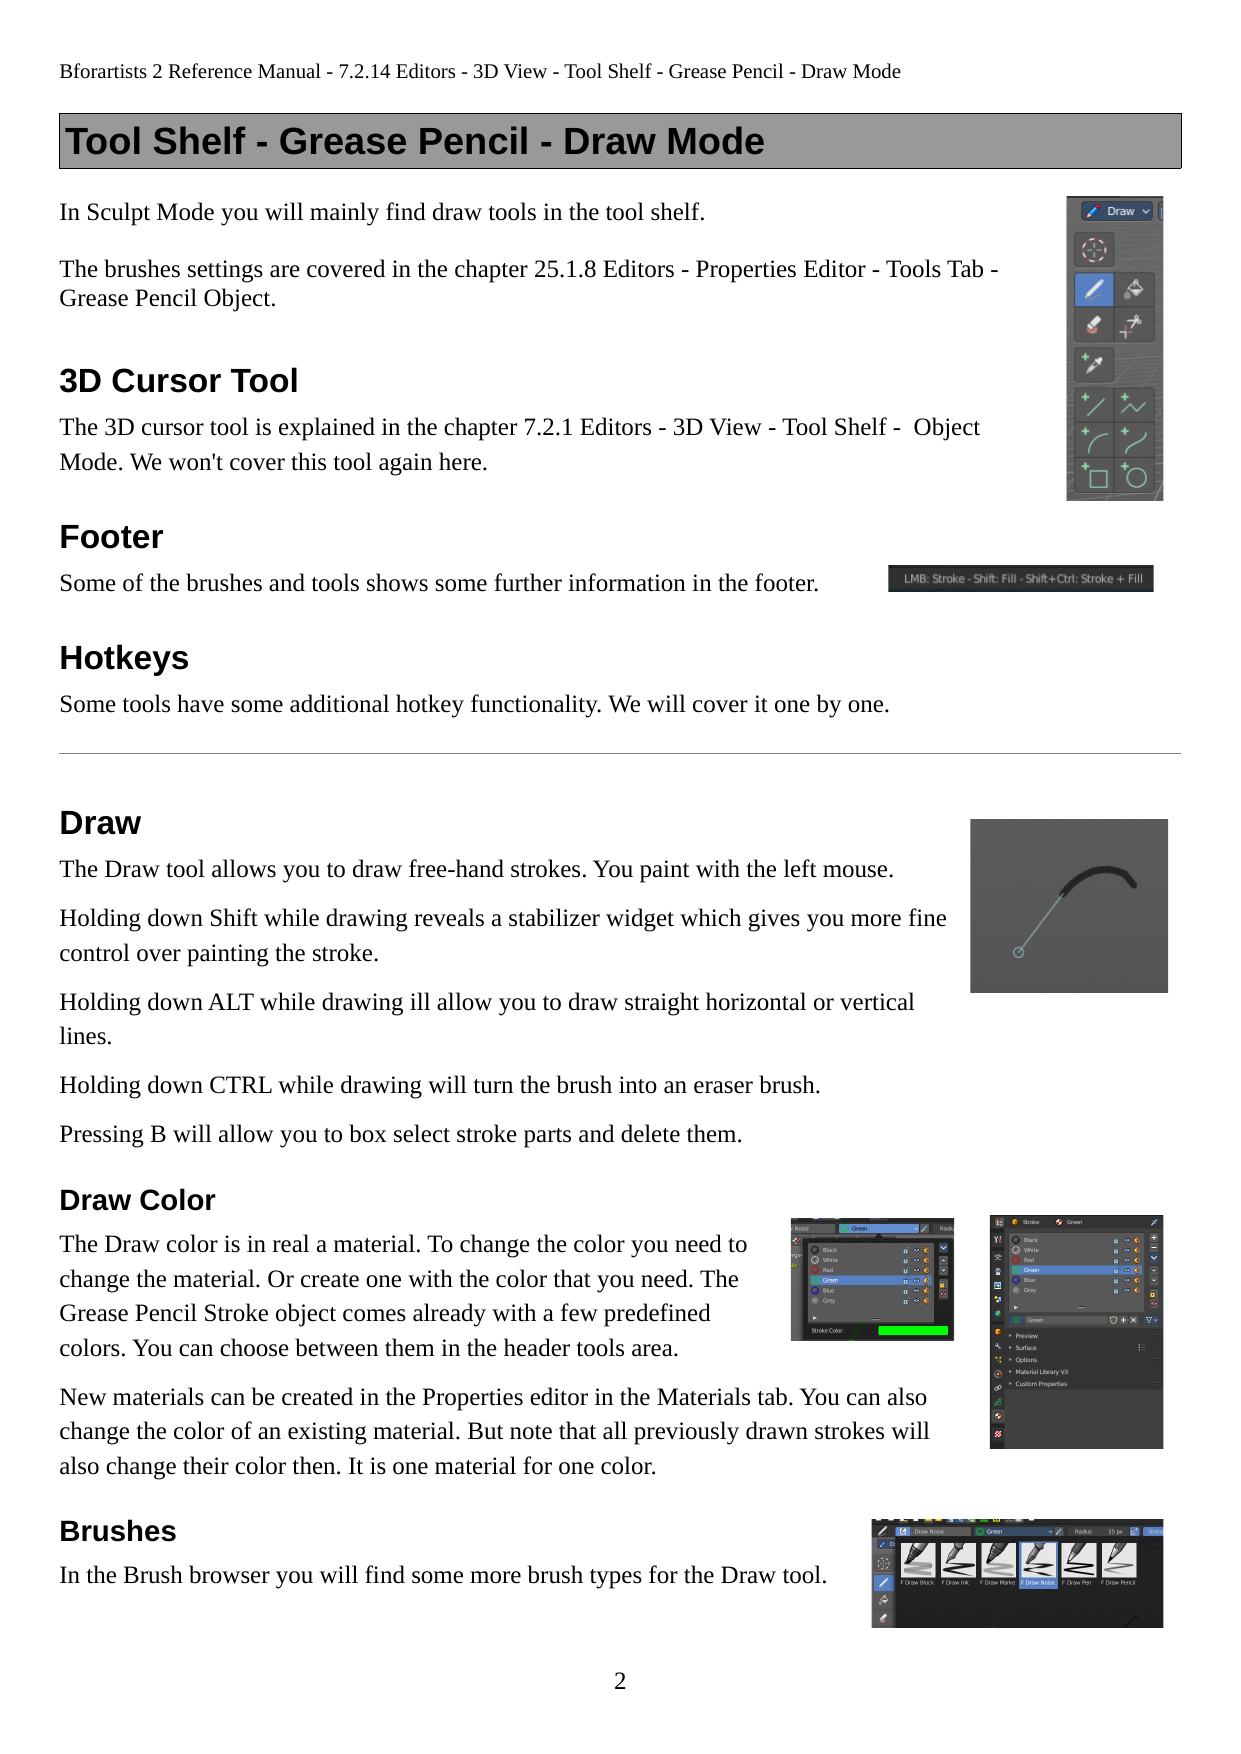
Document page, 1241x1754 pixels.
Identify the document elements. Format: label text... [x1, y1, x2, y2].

text Holding down ALT while drawing ill allow you to draw straight horizontal or vertical lines. [59, 987, 1181, 1050]
picture [888, 565, 1154, 592]
text Some of the brushes and tools shows some further information in the footer. [59, 568, 1181, 597]
subtitle Footer [59, 517, 1181, 555]
text Holding down CTRL while drawing will turn the brush into an eraser brush. [59, 1070, 1181, 1099]
subtitle Draw Color [59, 1183, 1181, 1217]
table_header Tool Shelf - Grease Pencil - Draw Mode [60, 114, 1181, 168]
picture [790, 1218, 955, 1341]
text Some tools have some additional hotkey functionality. We will cover it one by one. [59, 689, 1181, 718]
text The brushes settings are covered in the chapter 25.1.8 Editors - Properties Editor - Tools Tab - Grease Pencil Object. [59, 254, 1066, 312]
text The 3D cursor tool is explained in the chapter 7.2.1 Editors - 3D View - Tool Shelf - Object Mode. We won't cover this tool again here. [59, 412, 1066, 476]
text Pressing B will allow you to box select stroke parts and delete them. [59, 1119, 1181, 1148]
picture [1066, 196, 1164, 501]
text In the Brush browser you will find some more brush types for the Draw tool. [59, 1561, 871, 1589]
text Holding down Shift while drawing reveals a stabilizer widget which gives you more fine control over painting the stroke. [59, 903, 970, 966]
subtitle Draw [59, 803, 1181, 842]
subtitle Brushes [59, 1514, 1181, 1548]
picture [871, 1519, 1164, 1628]
picture [989, 1215, 1164, 1449]
text In Sculpt Mode you will mainly find draw tools in the tool shelf. [59, 197, 1066, 225]
text The Draw tool allows you to draw free-hand strokes. You paint with the left mouse. [59, 854, 970, 883]
text The Draw color is in real a material. To change the color you need to change the material. Or create one with the color that you need. The Grease Pencil Stroke object comes already with a few predefined colors. You can choose between them in the header tools area. [59, 1229, 989, 1361]
subtitle 3D Cursor Tool [59, 361, 1066, 400]
subtitle [1164, 361, 1181, 400]
text New materials can be created in the Properties editor in the Materials tab. You can also change the color of an existing material. But note that all previously drawn strokes will also change their color then. It is one material for one color. [59, 1382, 1181, 1479]
picture [970, 819, 1169, 993]
subtitle Hotkeys [59, 638, 1181, 676]
